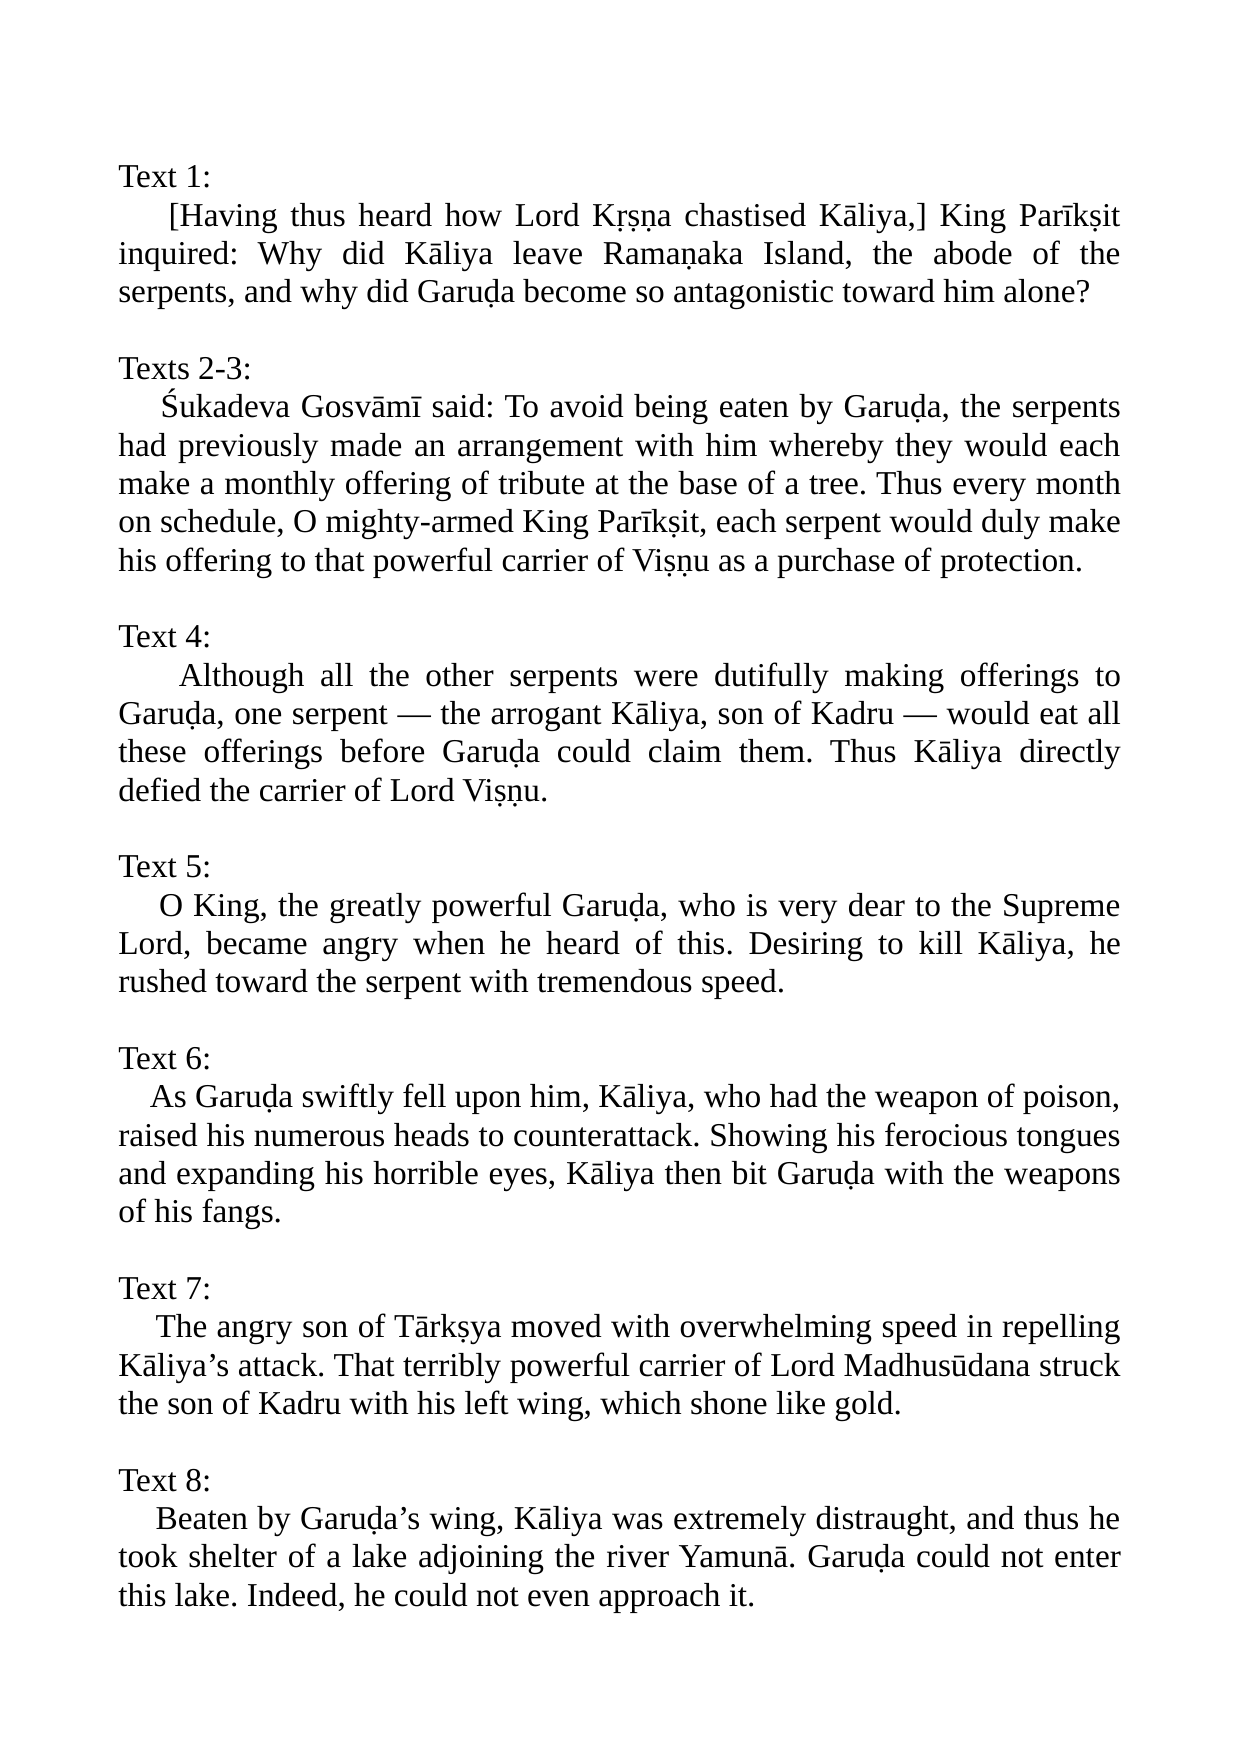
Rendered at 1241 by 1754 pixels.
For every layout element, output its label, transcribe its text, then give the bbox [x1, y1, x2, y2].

text The angry son of Tārkṣya moved with overwhelming speed in repelling Kāliya’s attack. That terribly powerful carrier of Lord Madhusūdana struck the son of Kadru with his left wing, which shone like gold. [118, 1306, 1122, 1421]
text O King, the greatly powerful Garuḍa, who is very dear to the Supreme Lord, became angry when he heard of this. Desiring to kill Kāliya, he rushed toward the serpent with tremendous speed. [118, 885, 1122, 1000]
text Text 7: [118, 1268, 1122, 1306]
text Although all the other serpents were dutifully making offerings to Garuḍa, one serpent — the arrogant Kāliya, son of Kadru — would eat all these offerings before Garuḍa could claim them. Thus Kāliya directly defied the carrier of Lord Viṣṇu. [118, 655, 1122, 808]
text Text 1: [118, 156, 1122, 195]
text Śukadeva Gosvāmī said: To avoid being eaten by Garuḍa, the serpents had previously made an arrangement with him whereby they would each make a monthly offering of tribute at the base of a tree. Thus every month on schedule, O mighty-armed King Parīkṣit, each serpent would duly make his offering to that powerful carrier of Viṣṇu as a purchase of protection. [118, 386, 1122, 578]
text As Garuḍa swiftly fell upon him, Kāliya, who had the weapon of poison, raised his numerous heads to counterattack. Showing his ferocious tongues and expanding his horrible eyes, Kāliya then bit Garuḍa with the weapons of his fangs. [118, 1076, 1122, 1230]
text Text 4: [118, 616, 1122, 655]
text [Having thus heard how Lord Kṛṣṇa chastised Kāliya,] King Parīkṣit inquired: Why did Kāliya leave Ramaṇaka Island, the abode of the serpents, and why did Garuḍa become so antagonistic toward him alone? [118, 195, 1122, 310]
text Text 6: [118, 1038, 1122, 1076]
text Beaten by Garuḍa’s wing, Kāliya was extremely distraught, and thus he took shelter of a lake adjoining the river Yamunā. Garuḍa could not enter this lake. Indeed, he could not even approach it. [118, 1498, 1122, 1613]
text Text 5: [118, 846, 1122, 885]
text Text 8: [118, 1460, 1122, 1498]
text Texts 2-3: [118, 348, 1122, 386]
